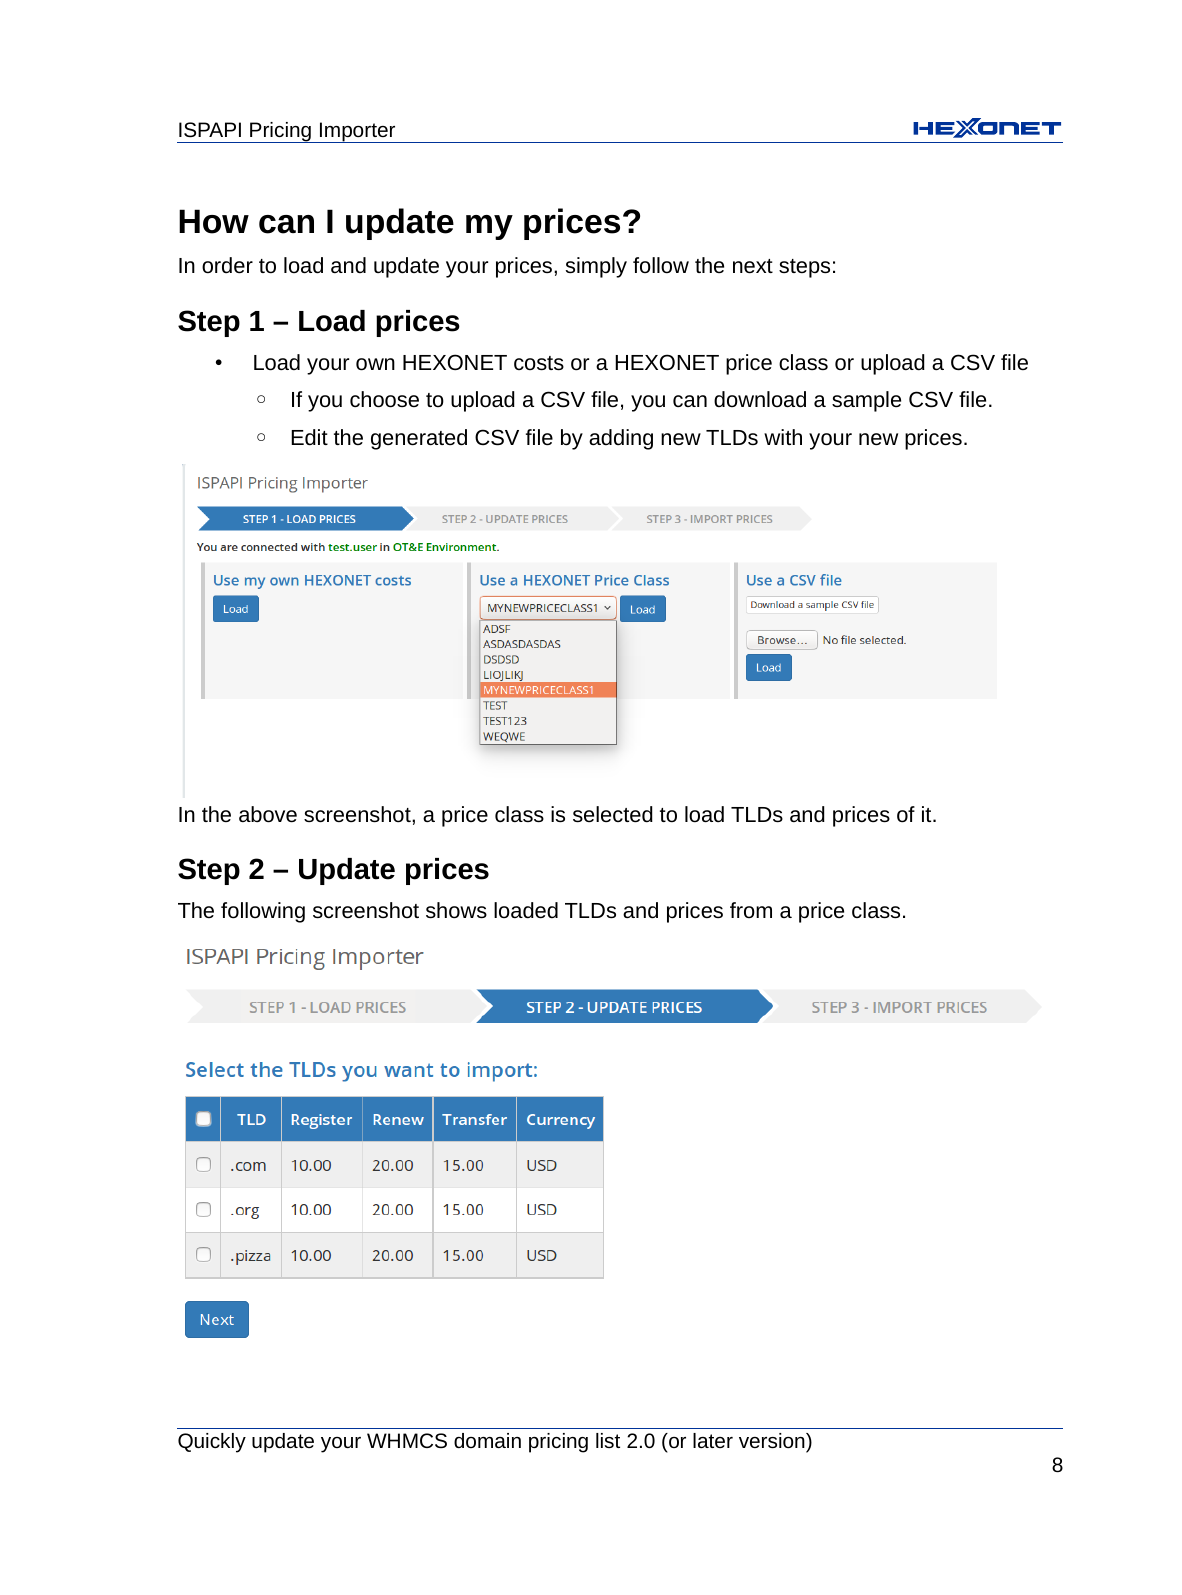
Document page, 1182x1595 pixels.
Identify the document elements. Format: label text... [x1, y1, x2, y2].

picture [177, 936, 1063, 1347]
subtitle Step 2 – Update prices [177, 852, 1063, 886]
picture [182, 464, 312, 798]
subtitle Step 1 – Load prices [177, 304, 1063, 337]
list If you choose to upload a CSV file, you can download a sample CSV file. [252, 387, 1063, 413]
text In the above screenshot, a price class is selected to load TLDs and prices of it. [177, 802, 1063, 827]
list Edit the generated CSV file by adding new TLDs with your new prices. [252, 425, 1063, 450]
subtitle How can I update my prices? [177, 202, 1063, 241]
list Load your own HEXONET costs or a HEXONET price class or upload a CSV file [215, 350, 1063, 375]
text The following screenshot shows loaded TLDs and prices from a price class. [177, 898, 1063, 924]
text In order to load and update your prices, simply follow the next steps: [177, 253, 1063, 279]
